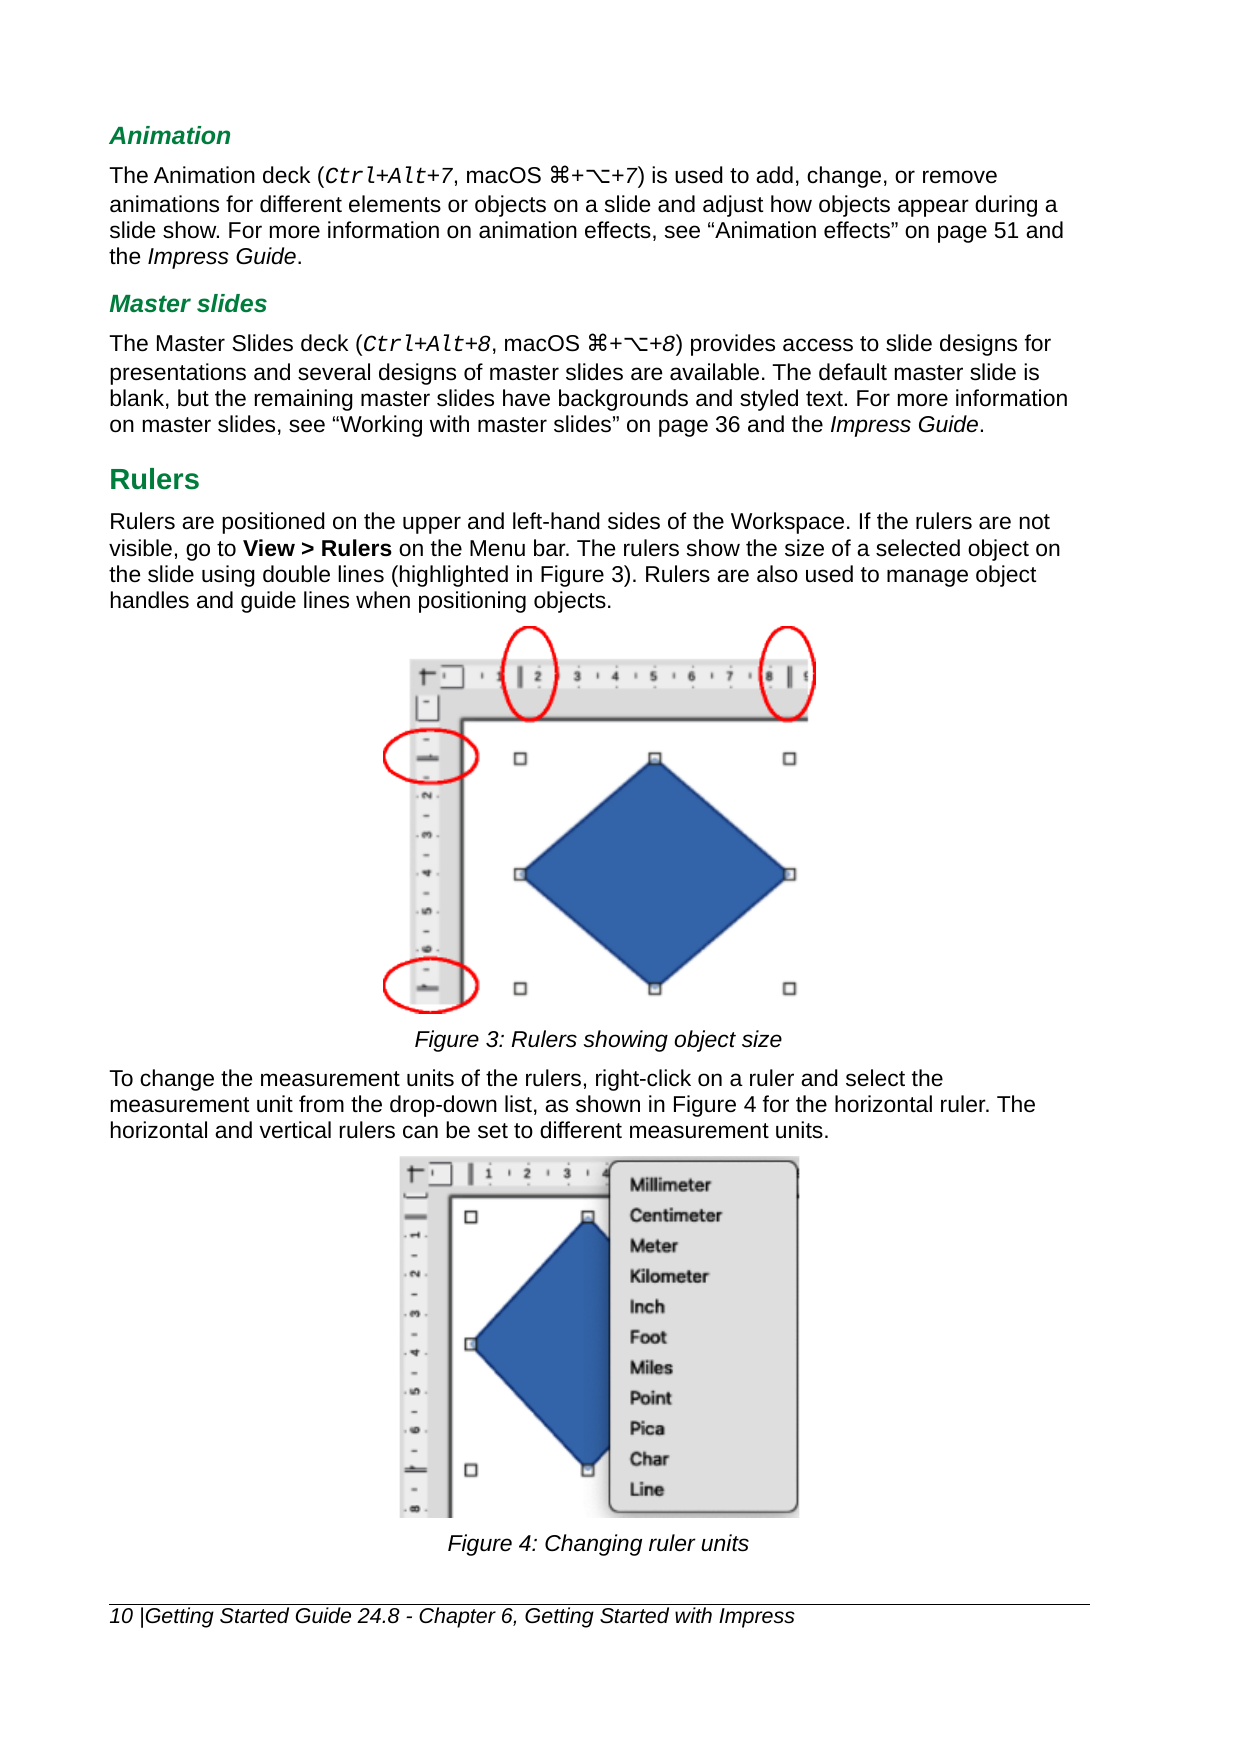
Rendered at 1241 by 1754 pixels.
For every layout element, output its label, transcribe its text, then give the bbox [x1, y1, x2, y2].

picture [399, 1156, 800, 1518]
subtitle Rulers [109, 462, 1090, 496]
picture [383, 626, 816, 1014]
subtitle Animation [109, 121, 1090, 150]
subtitle Master slides [109, 289, 1090, 318]
text To change the measurement units of the rulers, right-click on a ruler and select the measurement unit from the drop-down list, as shown in Figure 4 for the horizontal ruler. The horizontal and vertical rulers can be set to different measurement units. [109, 1065, 1090, 1144]
text Figure 4: Changing ruler units [399, 1529, 799, 1556]
text Figure 3: Rulers showing object size [383, 1026, 816, 1052]
text Rulers are positioned on the upper and left-hand sides of the Workspace. If the rulers are not visible, go to View > Rulers on the Menu bar. The rulers show the size of a selected object on the slide using double lines (highlighted in Figure 3). Rulers are also used to manage object handles and guide lines when positioning objects. [109, 508, 1090, 614]
text The Master Slides deck (Ctrl+Alt+8, macOS ⌘+⌥+8) provides access to slide designs for presentations and several designs of master slides are available. The default master slide is blank, but the remaining master slides have backgrounds and styled text. For more information on master slides, see “Working with master slides” on page 36 and the Impress Guide. [109, 330, 1090, 438]
text The Animation deck (Ctrl+Alt+7, macOS ⌘+⌥+7) is used to add, change, or remove animations for different elements or objects on a slide and adjust how objects appear during a slide show. For more information on animation effects, see “Animation effects” on page 51 and the Impress Guide. [109, 162, 1090, 269]
